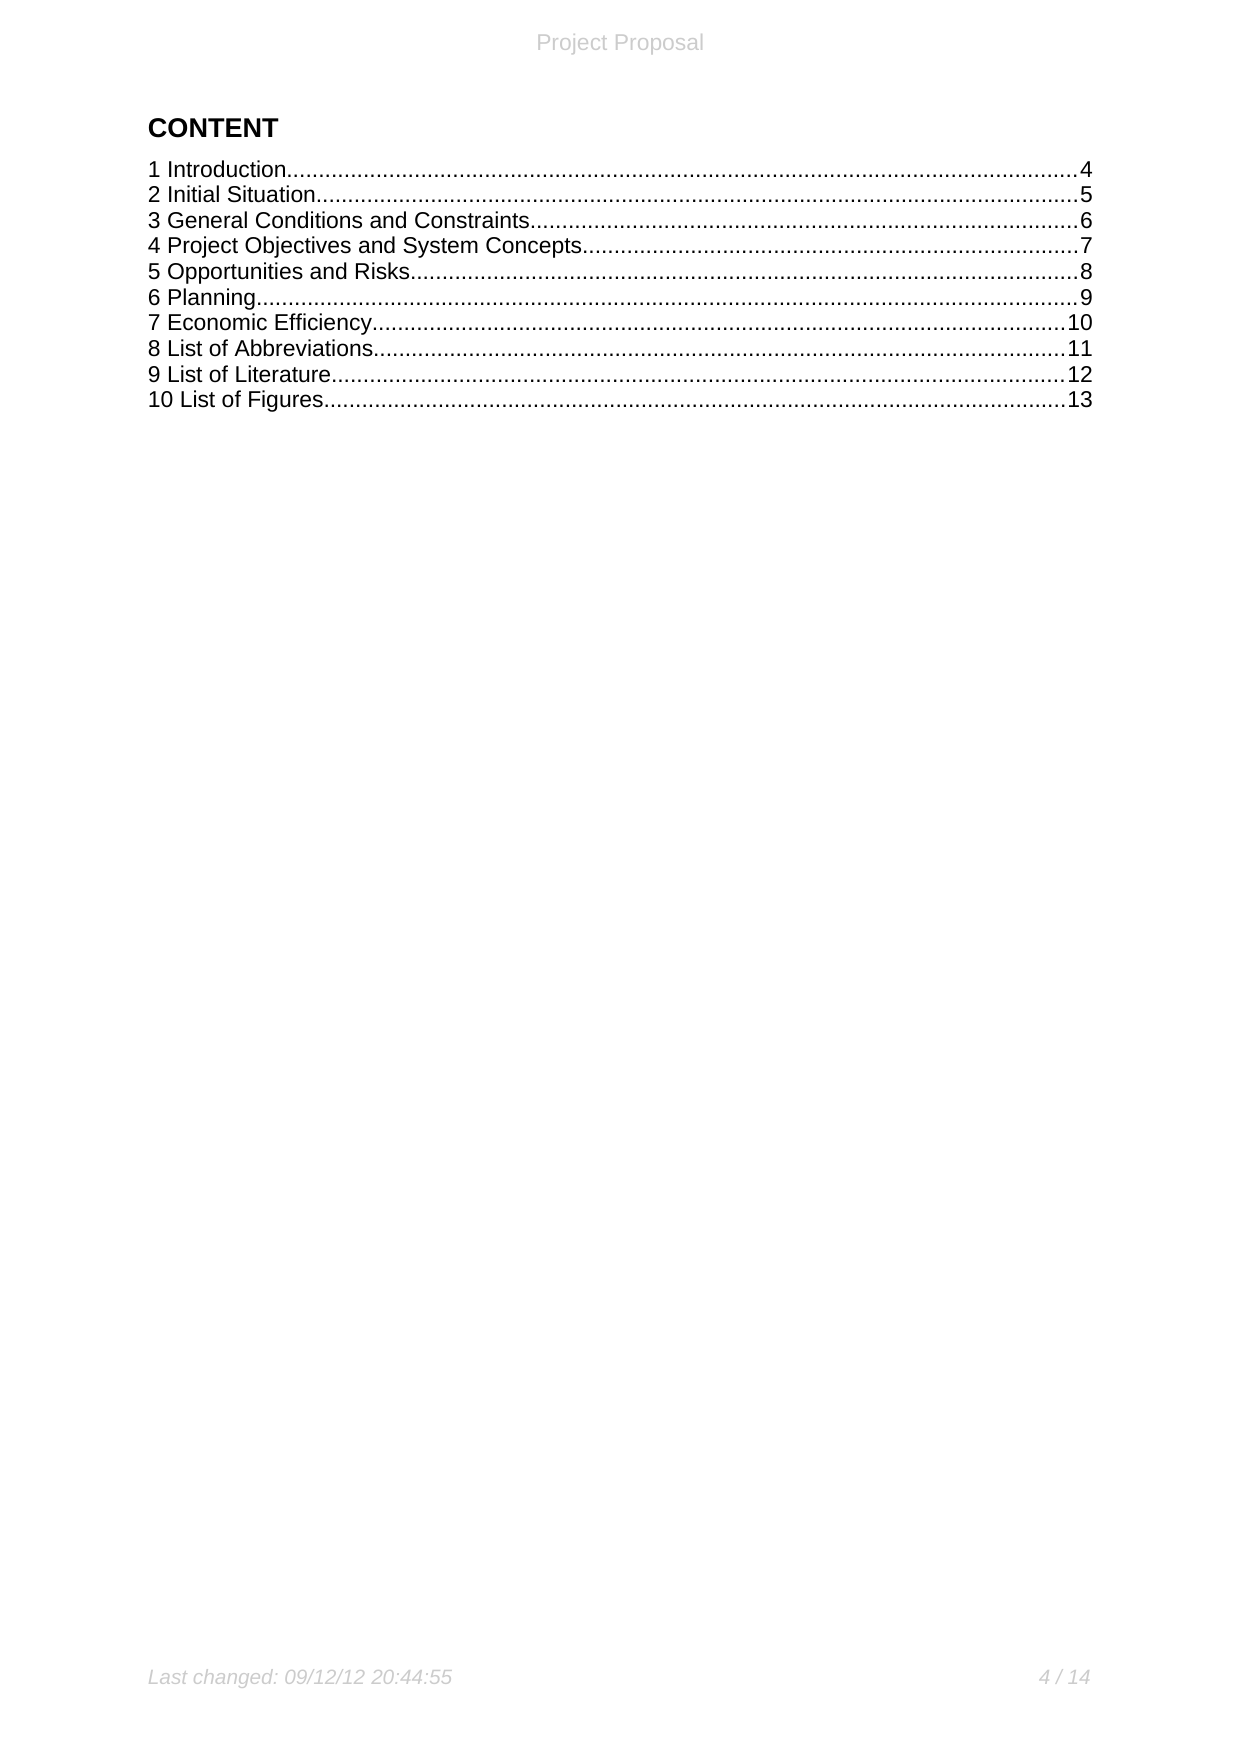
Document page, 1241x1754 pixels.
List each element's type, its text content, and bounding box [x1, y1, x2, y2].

text 2 Initial Situation 5 [148, 182, 1093, 207]
text 4 Project Objectives and System Concepts 7 [148, 233, 1093, 259]
text 6 Planning 9 [148, 284, 1093, 310]
text 3 General Conditions and Constraints 6 [148, 207, 1093, 233]
text 1 Introduction 4 [148, 156, 1093, 182]
text 5 Opportunities and Risks 8 [148, 259, 1093, 284]
text 7 Economic Efficiency 10 [148, 310, 1093, 336]
text 10 List of Figures 13 [148, 387, 1093, 412]
text 9 List of Literature 12 [148, 361, 1093, 387]
text 8 List of Abbreviations 11 [148, 336, 1093, 361]
subtitle Content [148, 113, 1093, 144]
